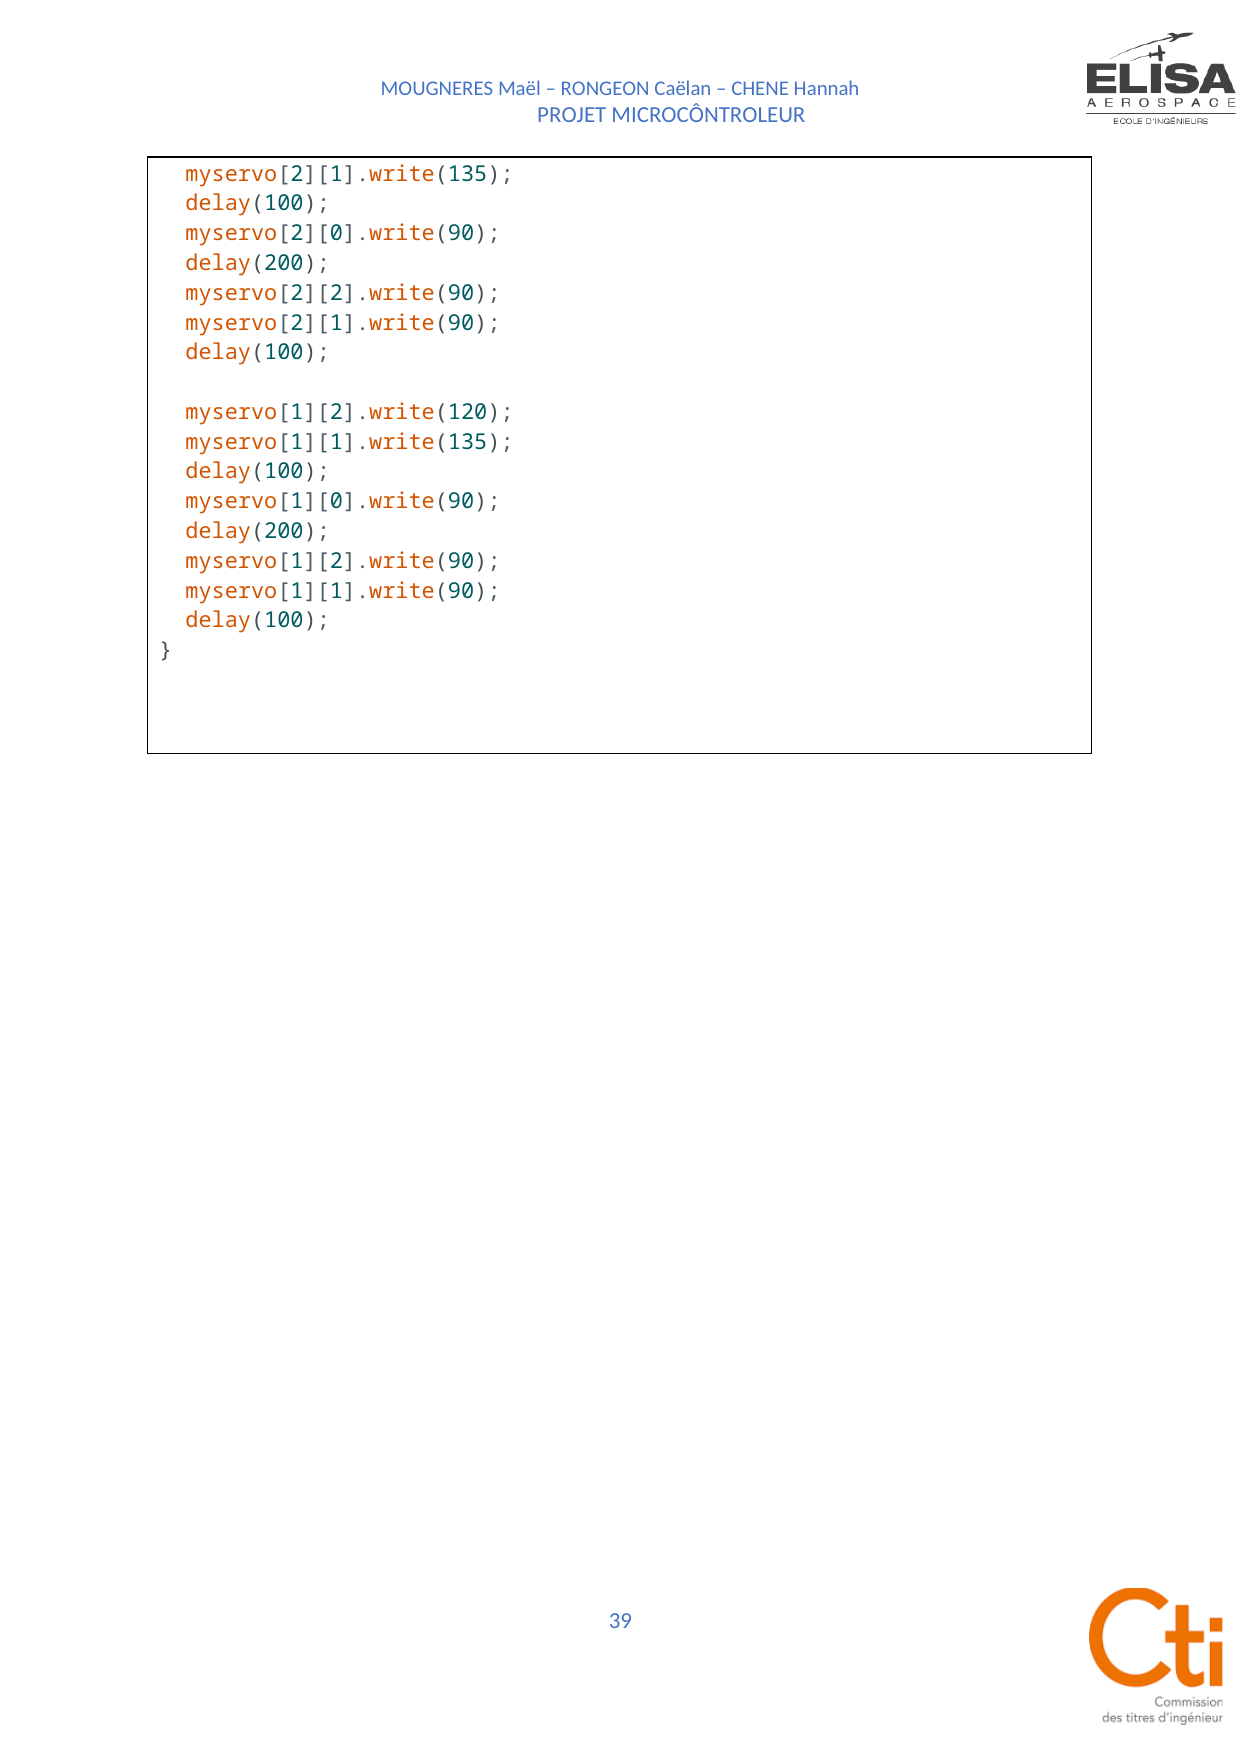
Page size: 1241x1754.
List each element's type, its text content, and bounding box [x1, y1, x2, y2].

table_header #include <ArduinoBLE.h> #include <Servo.h> enum { //Different values received via bluetooth DIRECTION_NONE = -1, DIRECTION_UP = 0, DIRECTION_RIGHT = 1, DIRECTION_DOWN = 2, DIRECTION_LEFT = 3, }; Servo myservo[4][3]; const char* deviceServiceUuid = "23298108-5bd2-4ca3-ad3b-758a16358bbb"; //Uuid of the ArduinoBLE of the robot const char* deviceServiceCharacteristicUuid = "23298108-5bd2-4ca3-ad3b-758a16358bbb"; //The Characteristic that the robot is supposed to have (allow data transfer between the 2 Arduino) int mypos = -1; //Variable that keeps the information received by Bluetooth bool myvar = true; BLEService Service(deviceServiceUuid); BLEByteCharacteristic Characteristic(deviceServiceCharacteristicUuid, BLERead | BLEWrite); void setup() { myservo[0][0].attach(8); //Attach the pin 8 to the corresponding Servo myservo[0][1].attach(A3); myservo[0][2].attach(A2); myservo[1][0].attach(11); myservo[1][1].attach(12); myservo[1][2].attach(13); myservo[2][0].attach(2); myservo[2][1].attach(3); myservo[2][2].attach(A4); myservo[3][0].attach(5); myservo[3][1].attach(6); myservo[3][2].attach(7); //Set the different LED mod pinMode(LEDR, OUTPUT); pinMode(LEDG, OUTPUT); digitalWrite(LEDR, LOW); digitalWrite(LEDG, HIGH); if (!BLE.begin()) { //BLE.begin() Initializes the Bluetooth Low Energy device while (1); } BLE.setLocalName("Arduino Nano 33 BLE (Peripheral)"); //Set our Nano Name (by using an app who can detect Low Energi device that's the name you gonna see) BLE.setAdvertisedService(Service); Service.addCharacteristic(Characteristic); BLE.addService(Service); Characteristic.writeValue(-1); //Set the default value of our caracteristic BLE.advertise(); //Allow other peripheral to detect this one } void loop() { BLEDevice central = BLE.central(); if (!central) { // If no peripheral found ini(); myvar = true; digitalWrite(LEDR, LOW); digitalWrite(LEDG, HIGH); } else if (central) { // If peripheral found digitalWrite(LEDR, HIGH); digitalWrite(LEDG, LOW); ini(); //Initialise robot delay(3000); while (central.connected()) { //If peripheral connected if (Characteristic.written()) { //If the Characteristic is modified do something mypos = Characteristic.value(); //store de value writeMypos(mypos); } if (myvar == true) { stand(); delay(1000); myvar = false; } } } } void writeMypos(int mypos) { //Select witch action to do switch (mypos) { case DIRECTION_UP: forward(); break; case DIRECTION_RIGHT: rotateright(); break; case DIRECTION_DOWN: break; case DIRECTION_LEFT: rotateleft(); break; } } //We don't need to use millis because we are not supose to interup the robot or it fall void ini(){ for (int i=0;i<4;i++){ myservo[i][2].write(0); // The servo go to 0° delay(100); myservo[i][1].write(90); delay(100); myservo[i][0].write(90); delay(100); } } void stand() { for (int i = 0; i < 4; i++) { myservo[i][2].write(120); myservo[i][1].write(135); delay(100); } for (int i = 0; i < 4; i++) { myservo[i][2].write(90); myservo[i][1].write(90); delay(100); } } void rotateleft(){ default_action(); myservo[0][2].write(120); myservo[0][1].write(135); delay(100); myservo[0][0].write(135); delay(200); myservo[0][2].write(90); myservo[0][1].write(90); delay(100); myservo[3][2].write(120); myservo[3][1].write(135); delay(100); myservo[3][0].write(135); delay(200); myservo[3][2].write(90); myservo[3][1].write(90); delay(100); myservo[2][2].write(120); myservo[2][1].write(135); delay(100); myservo[2][0].write(135); delay(200); myservo[2][2].write(90); myservo[2][1].write(90); delay(100); myservo[1][2].write(120); myservo[1][1].write(135); delay(100); myservo[1][0].write(135); delay(200); myservo[1][2].write(90); myservo[1][1].write(90); delay(100); for(i=0;i<4;i++){ myservo[i][0].write(90); } } void rotateright(){ default_action(); myservo[0][2].write(120); myservo[0][1].write(135); delay(100); myservo[0][0].write(45); delay(200); myservo[0][2].write(90); myservo[0][1].write(90); delay(100); myservo[3][2].write(120); myservo[3][1].write(135); delay(100); myservo[3][0].write(45); delay(200); myservo[3][2].write(90); myservo[3][1].write(90); delay(100); myservo[2][2].write(120); myservo[2][1].write(135); delay(100); myservo[2][0].write(45); delay(200); myservo[2][2].write(90); myservo[2][1].write(90); delay(100); myservo[1][2].write(120); myservo[1][1].write(135); delay(100); myservo[1][0].write(45); delay(200); myservo[1][2].write(90); myservo[1][1].write(90); delay(100); for(i=0;i<4;i++){ myservo[i][0].write(90); } } void forward() { //procedure pour avancer positionnement_action(); //patte 3 myservo[3][2].write(120); myservo[3][1].write(135); delay(100); myservo[3][0].write(70); delay(400); myservo[3][2].write(90); myservo[3][1].write(90); delay(1000); //allongement patte 0 myservo[0][2].write(120); myservo[0][1].write(135); delay(100); myservo[0][0].write(65); delay(400); myservo[0][2].write(20); delay(300); myservo[0][1].write(90); myservo[0][1].write(50); delay(1000); //avancement du corps myservo[2][2].write(20); myservo[2][1].write(50); myservo[0][2].write(75); myservo[0][1].write(90); myservo[1][0].write(110); myservo[3][0].write(130); delay(1000); //ajustement poids patte 1 myservo[1][2].write(120); myservo[1][1].write(135); delay(400); myservo[1][2].write(90); myservo[1][2].write(20); delay(300); myservo[1][1].write(100); myservo[1][1].write(50); delay(100); delay(1000); //patte 2 myservo[2][2].write(120); myservo[2][1].write(135); delay(300); myservo[2][0].write(130); delay(400); myservo[2][2].write(100); myservo[2][2].write(90); myservo[2][1].write(100); myservo[2][1].write(90); delay(1000); //avancement corps myservo[3][2].write(20); myservo[3][1].write(50); myservo[1][2].write(75); myservo[1][1].write(90); myservo[0][0].write(110); myservo[2][0].write(110); delay(1500); //patte 2 myservo[2][2].write(120); myservo[2][1].write(135); delay(300); myservo[2][0].write(80); delay(400); myservo[2][2].write(100); myservo[2][2].write(90); myservo[2][1].write(100); myservo[2][1].write(90); delay(1500); //patte 3 myservo[3][2].write(120); myservo[3][1].write(135); delay(100); myservo[3][0].write(70); delay(400); myservo[3][2].write(105); myservo[3][2].write(90); myservo[3][1].write(115); myservo[3][1].write(70); delay(3000); } void positionnement_action(){ //position du robot lui permettant d'entamer la procedure pour avancer myservo[0][2].write(120); myservo[0][1].write(135); delay(100); myservo[0][0].write(120); delay(400); myservo[0][2].write(90); myservo[0][1].write(90); delay(500); } void default_action(){ //position par defaut les 4 pattes sont a 90° myservo[0][2].write(120); myservo[0][1].write(135); delay(100); myservo[0][0].write(90); delay(200); myservo[0][2].write(90); myservo[0][1].write(90); delay(100); myservo[3][2].write(120); myservo[3][1].write(135); delay(100); myservo[3][0].write(90); delay(200); myservo[3][2].write(90); myservo[3][1].write(90); delay(100); myservo[2][2].write(120); myservo[2][1].write(135); delay(100); myservo[2][0].write(90); delay(200); myservo[2][2].write(90); myservo[2][1].write(90); delay(100); myservo[1][2].write(120); myservo[1][1].write(135); delay(100); myservo[1][0].write(90); delay(200); myservo[1][2].write(90); myservo[1][1].write(90); delay(100); } [148, 158, 1091, 753]
